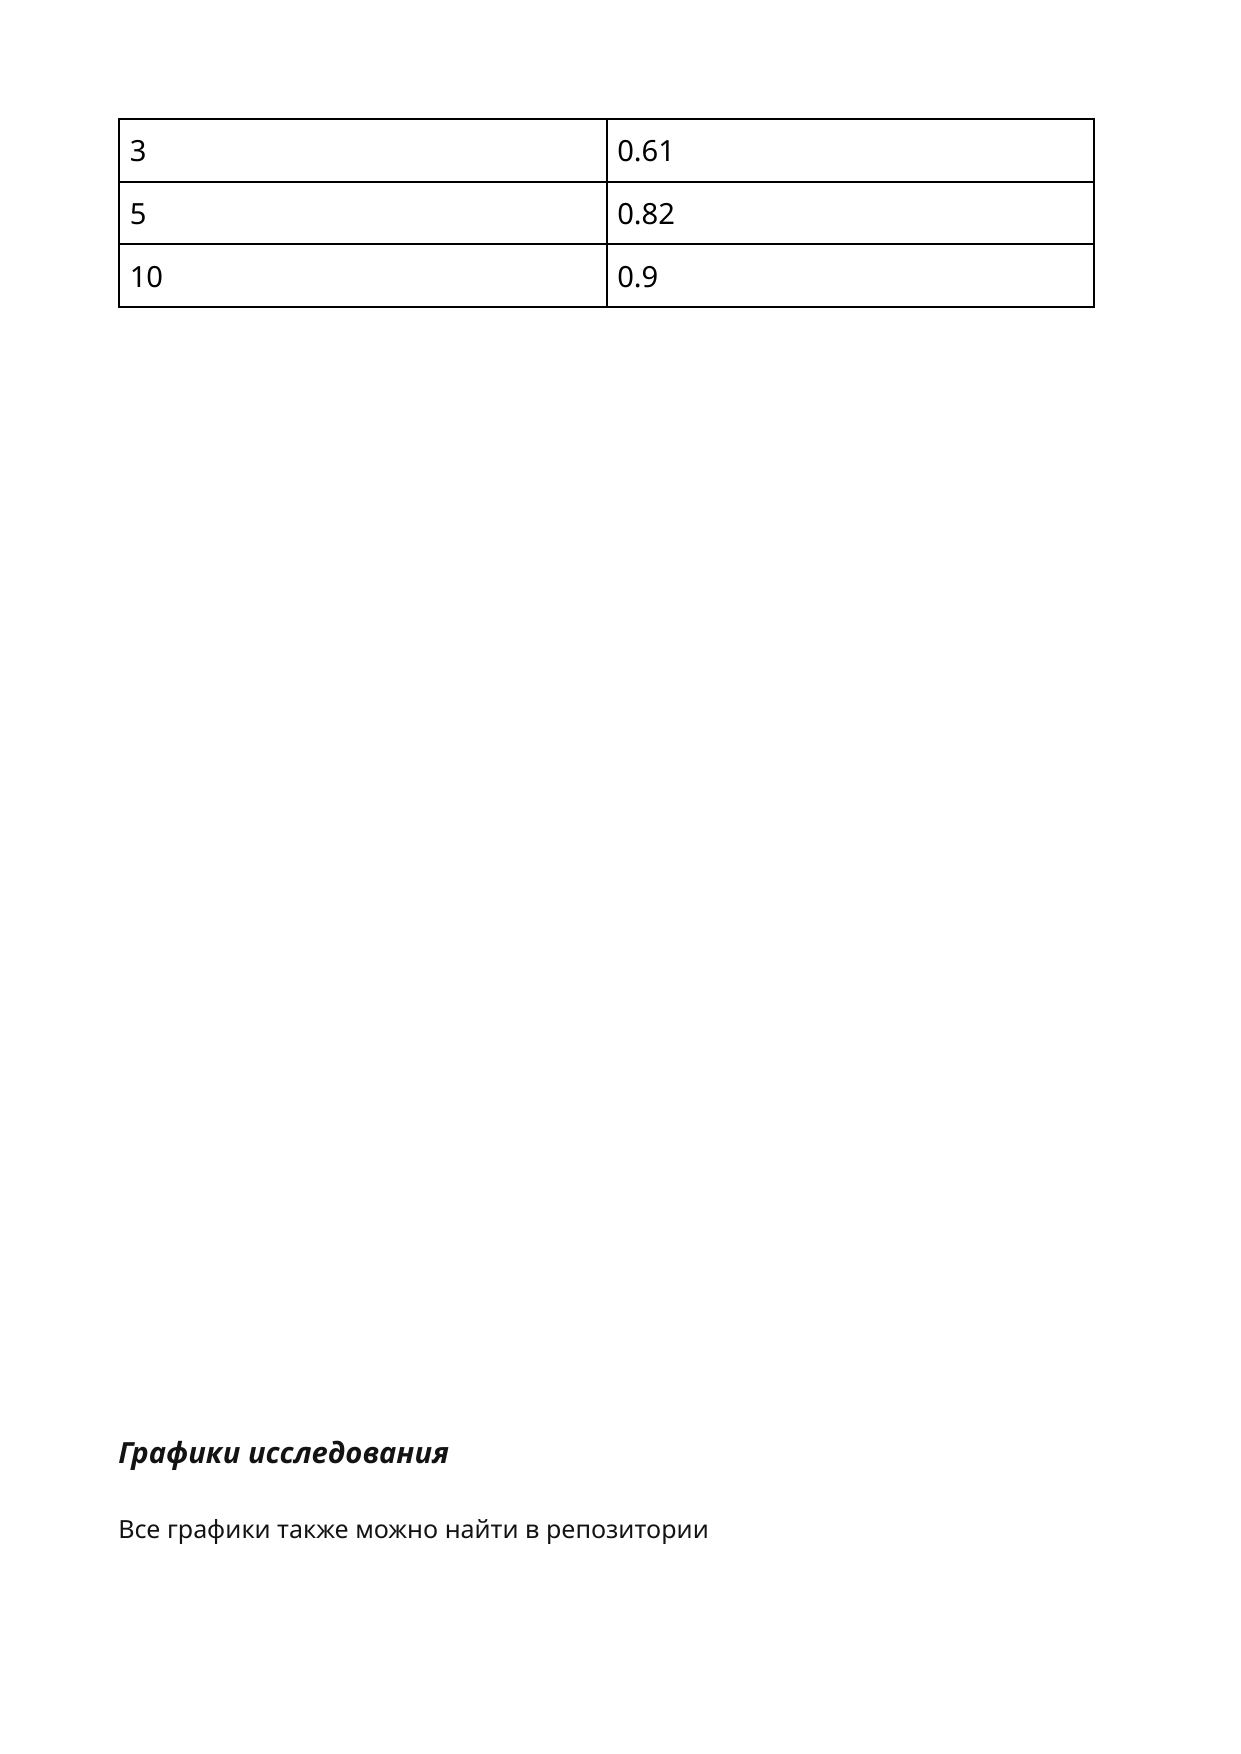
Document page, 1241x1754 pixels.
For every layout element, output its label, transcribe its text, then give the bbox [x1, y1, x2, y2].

table_cell 10 [120, 245, 606, 306]
table_cell 5 [120, 183, 606, 243]
table_cell 0.9 [608, 245, 1093, 306]
text Все графики также можно найти в репозитории [118, 1511, 1122, 1546]
text Графики исследования [118, 1432, 1122, 1472]
table_cell 0.82 [608, 183, 1093, 243]
table_cell 3 [120, 120, 606, 181]
table_cell 0.61 [608, 120, 1093, 181]
